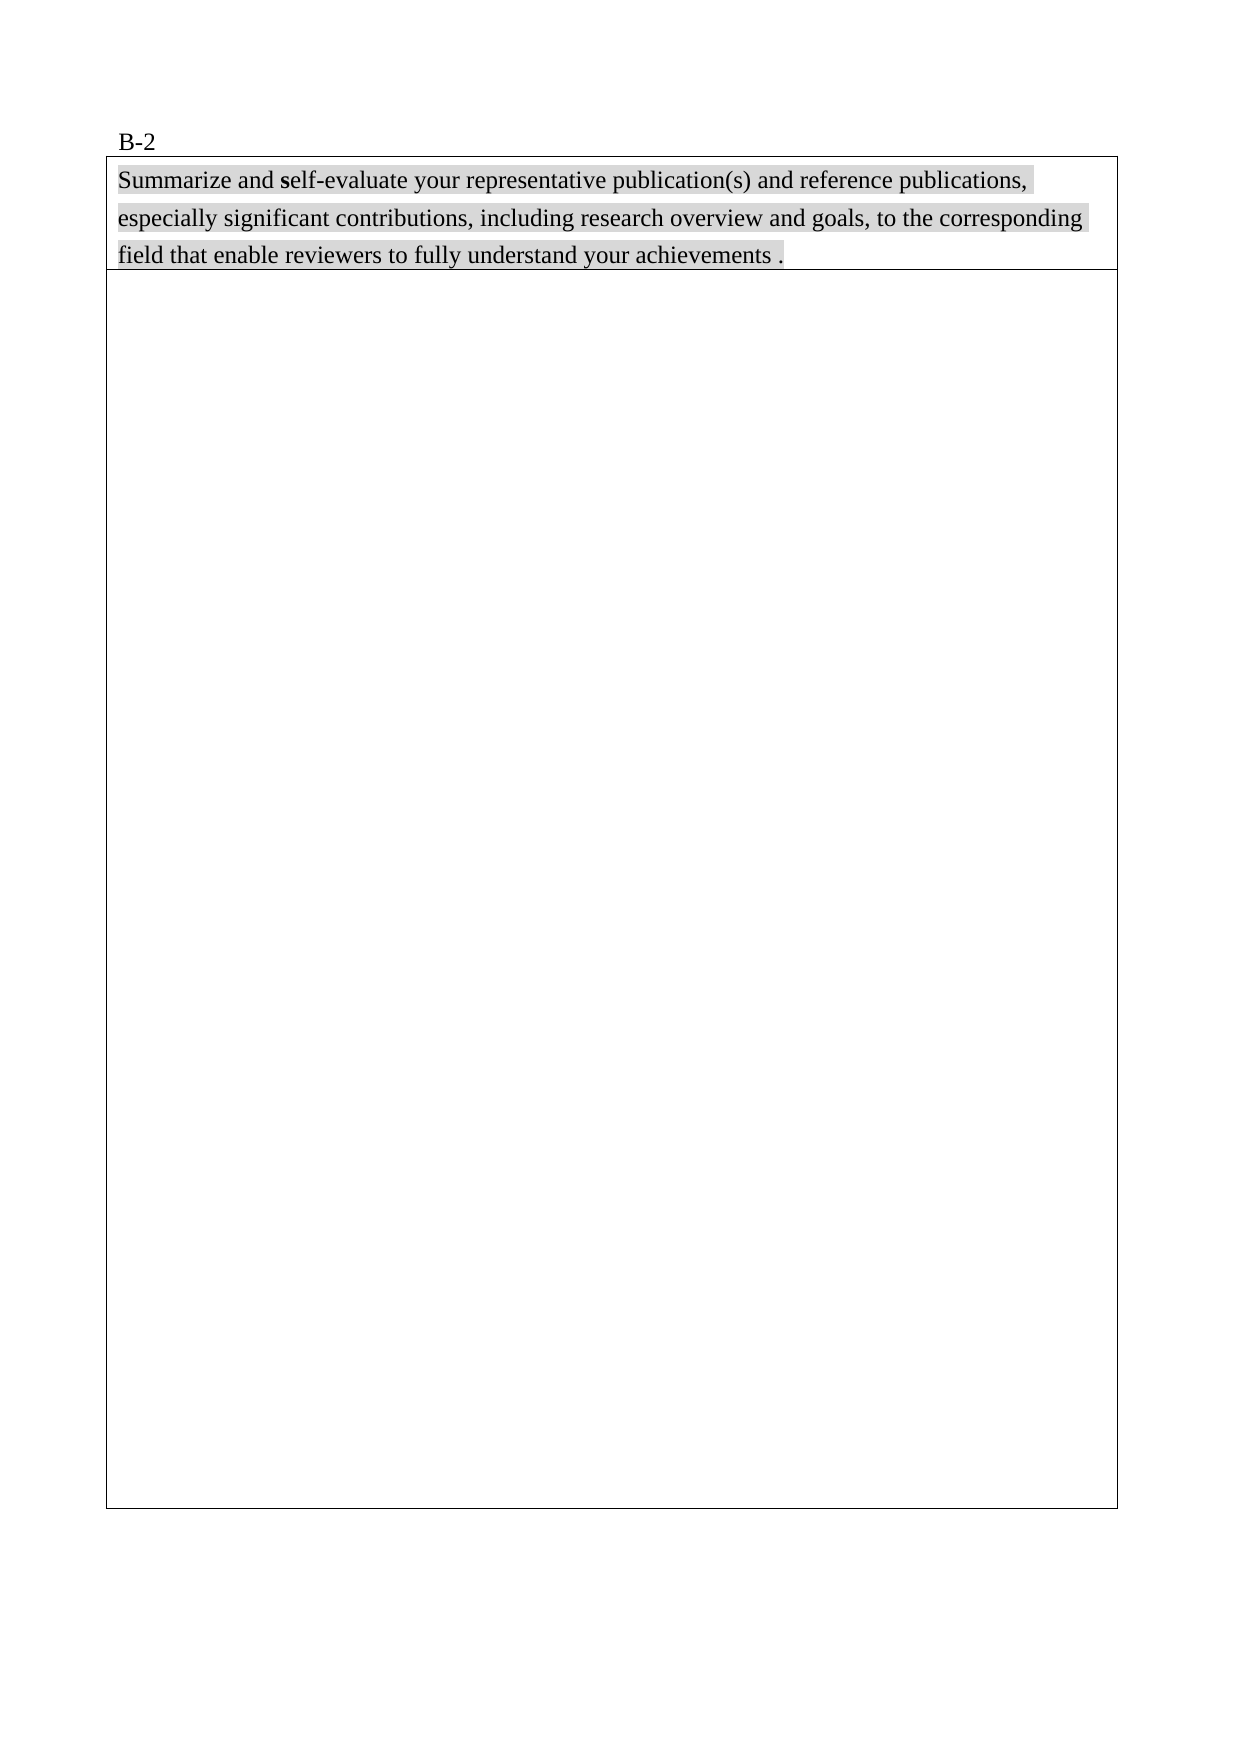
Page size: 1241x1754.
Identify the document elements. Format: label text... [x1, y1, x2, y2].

table_cell [107, 270, 1117, 1508]
text B-2 [118, 118, 1122, 156]
table_header Summarize and self-evaluate your representative publication(s) and reference publications, especially significant contributions, including research overview and goals, to the corresponding field that enable reviewers to fully understand your achievements . [107, 157, 1117, 269]
